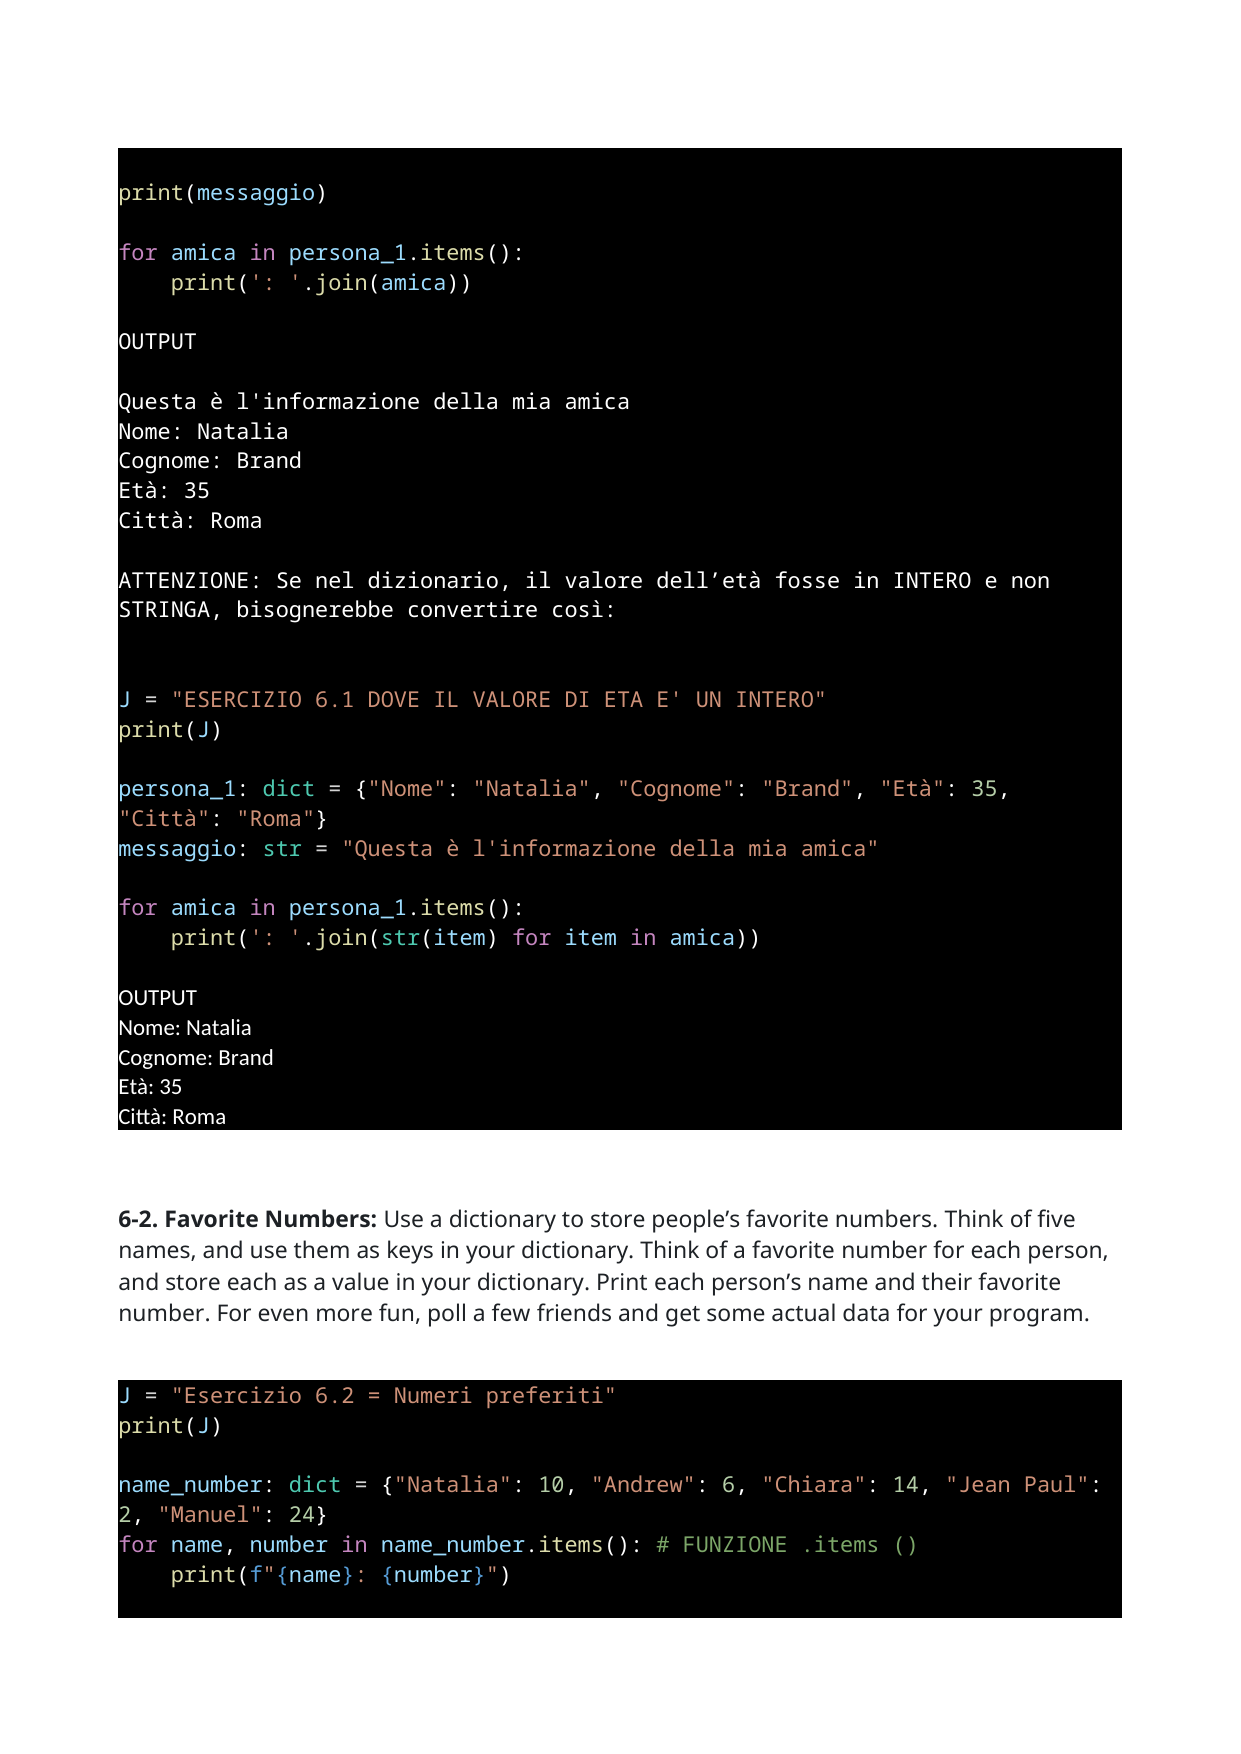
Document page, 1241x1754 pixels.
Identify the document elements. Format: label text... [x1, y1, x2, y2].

text print(': '.join(str(item) for item in amica)) [118, 922, 1122, 952]
text for amica in persona_1.items(): [118, 892, 1122, 922]
text name_number: dict = {"Natalia": 10, "Andrew": 6, "Chiara": 14, "Jean Paul": 2, "Manuel": 24} [118, 1469, 1122, 1529]
text J = "ESERCIZIO 6.1 DOVE IL VALORE DI ETA E' UN INTERO" [118, 684, 1122, 713]
text Cognome: Brand [118, 1041, 1122, 1071]
text print(J) [118, 1410, 1122, 1439]
text Età: 35 [118, 475, 1122, 505]
text OUTPUT [118, 982, 1122, 1011]
text Cognome: Brand [118, 446, 1122, 475]
text Città: Roma [118, 1100, 1122, 1130]
text OUTPUT [118, 326, 1122, 356]
text print(messaggio) [118, 177, 1122, 207]
text print(J) [118, 713, 1122, 743]
text Città: Roma [118, 505, 1122, 535]
text Nome: Natalia [118, 1011, 1122, 1041]
text for name, number in name_number.items(): # FUNZIONE .items () [118, 1529, 1122, 1559]
text persona_1: dict = {"Nome": "Natalia", "Cognome": "Brand", "Età": 35, "Città": "Roma"} [118, 773, 1122, 833]
text Nome: Natalia [118, 416, 1122, 446]
text Età: 35 [118, 1071, 1122, 1100]
text 6-2. Favorite Numbers: Use a dictionary to store people’s favorite numbers. Think of five names, and use them as keys in your dictionary. Think of a favorite number for each person, and store each as a value in your dictionary. Print each person’s name and their favorite number. For even more fun, poll a few friends and get some actual data for your program. [118, 1172, 1122, 1328]
text ATTENZIONE: Se nel dizionario, il valore dell’età fosse in INTERO e non STRINGA, bisognerebbe convertire così: [118, 565, 1122, 624]
text messaggio: str = "Questa è l'informazione della mia amica" [118, 833, 1122, 862]
text Questa è l'informazione della mia amica [118, 386, 1122, 416]
text print(': '.join(amica)) [118, 267, 1122, 297]
text for amica in persona_1.items(): [118, 237, 1122, 267]
text print(f"{name}: {number}") [118, 1559, 1122, 1588]
text J = "Esercizio 6.2 = Numeri preferiti" [118, 1380, 1122, 1410]
